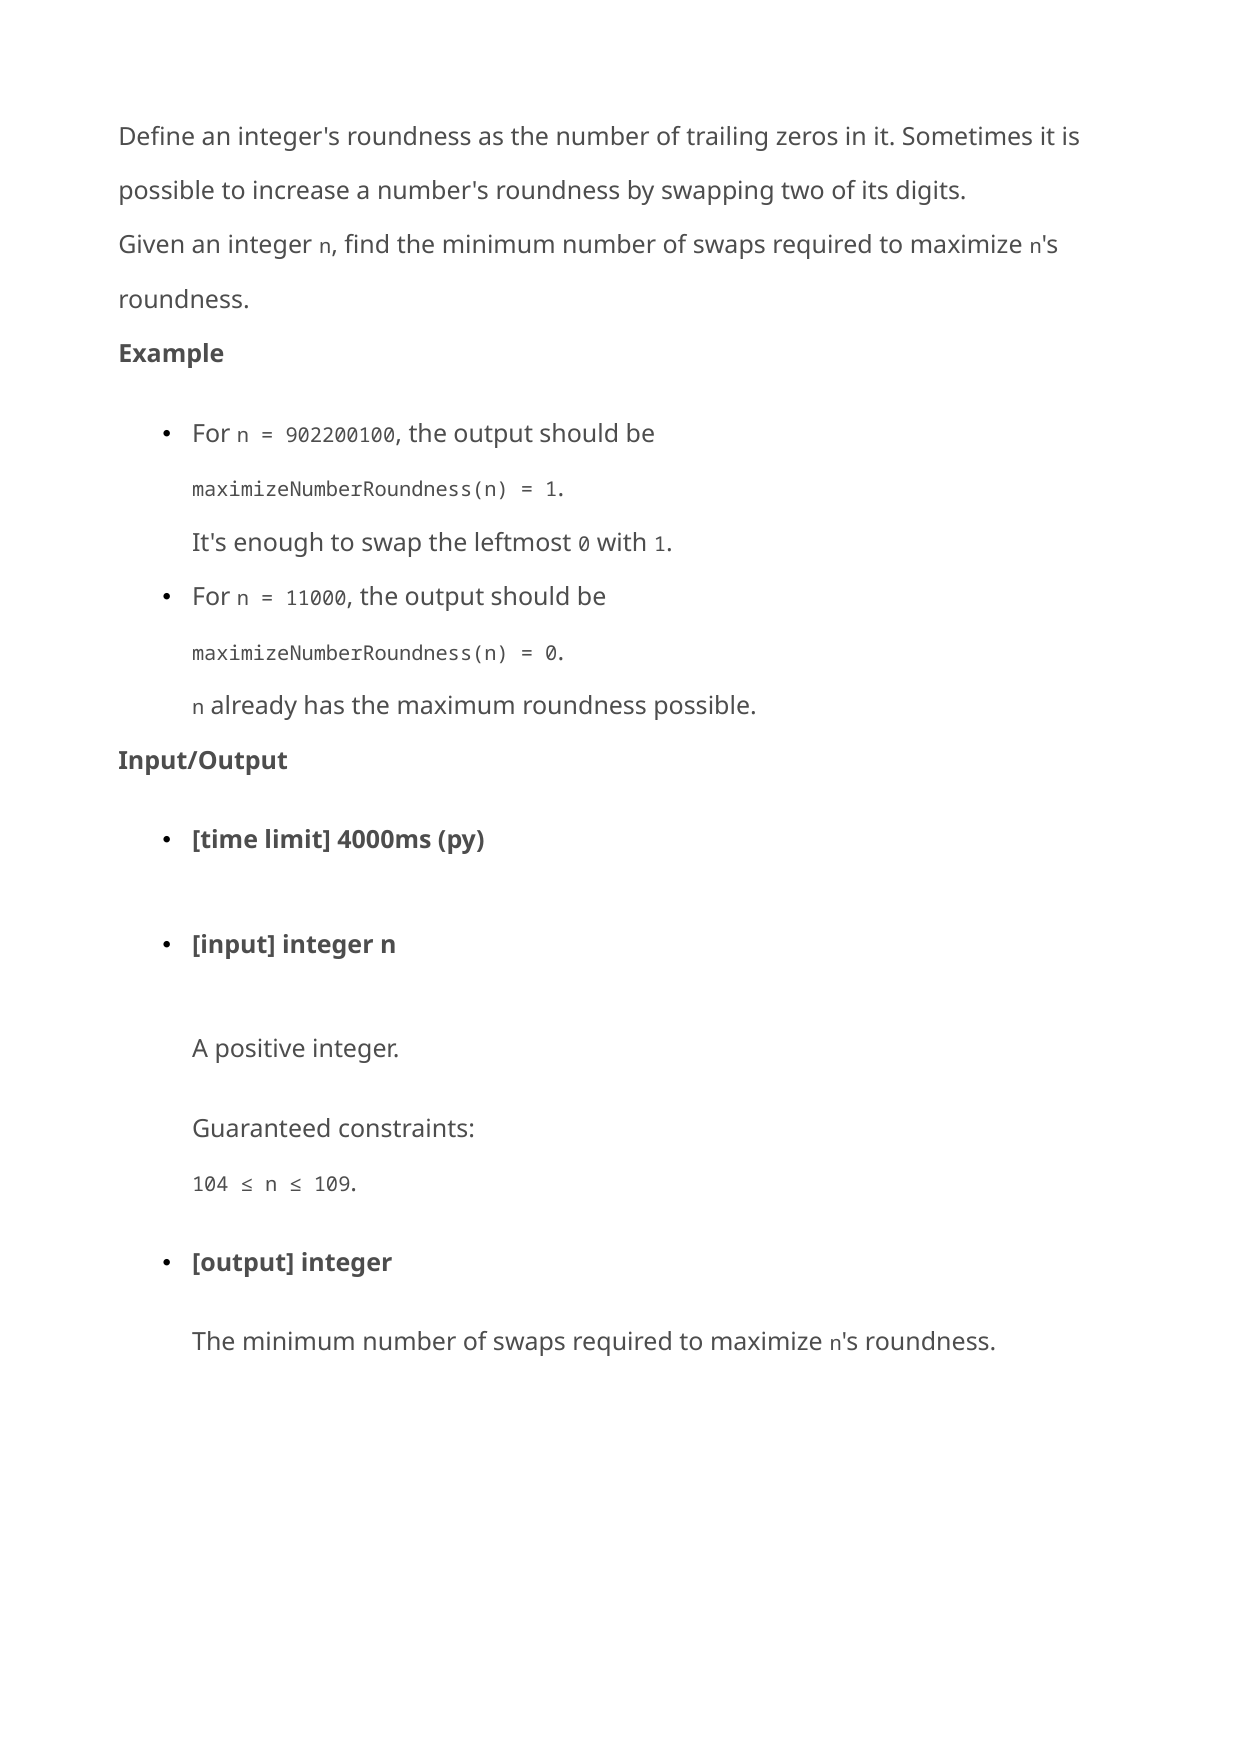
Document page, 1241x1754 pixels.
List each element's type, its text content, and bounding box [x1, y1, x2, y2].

list A positive integer. [162, 1031, 1122, 1065]
list Guaranteed constraints: 104 ≤ n ≤ 109. [162, 1110, 1122, 1199]
text Given an integer n, find the minimum number of swaps required to maximize n's roundness. [118, 227, 1122, 316]
list The minimum number of swaps required to maximize n's roundness. [162, 1324, 1122, 1358]
list It's enough to swap the leftmost 0 with 1. [162, 524, 1122, 558]
text Input/Output [118, 742, 1122, 776]
list For n = 11000, the output should be maximizeNumberRoundness(n) = 0. [162, 579, 1122, 667]
list n already has the maximum roundness possible. [162, 688, 1122, 722]
list [input] integer n [162, 926, 1122, 960]
list For n = 902200100, the output should be maximizeNumberRoundness(n) = 1. [162, 416, 1122, 504]
list [time limit] 4000ms (py) [162, 822, 1122, 856]
text Define an integer's roundness as the number of trailing zeros in it. Sometimes it is possible to increase a number's roundness by swapping two of its digits. [118, 118, 1122, 207]
list [output] integer [162, 1244, 1122, 1278]
text Example [118, 336, 1122, 370]
